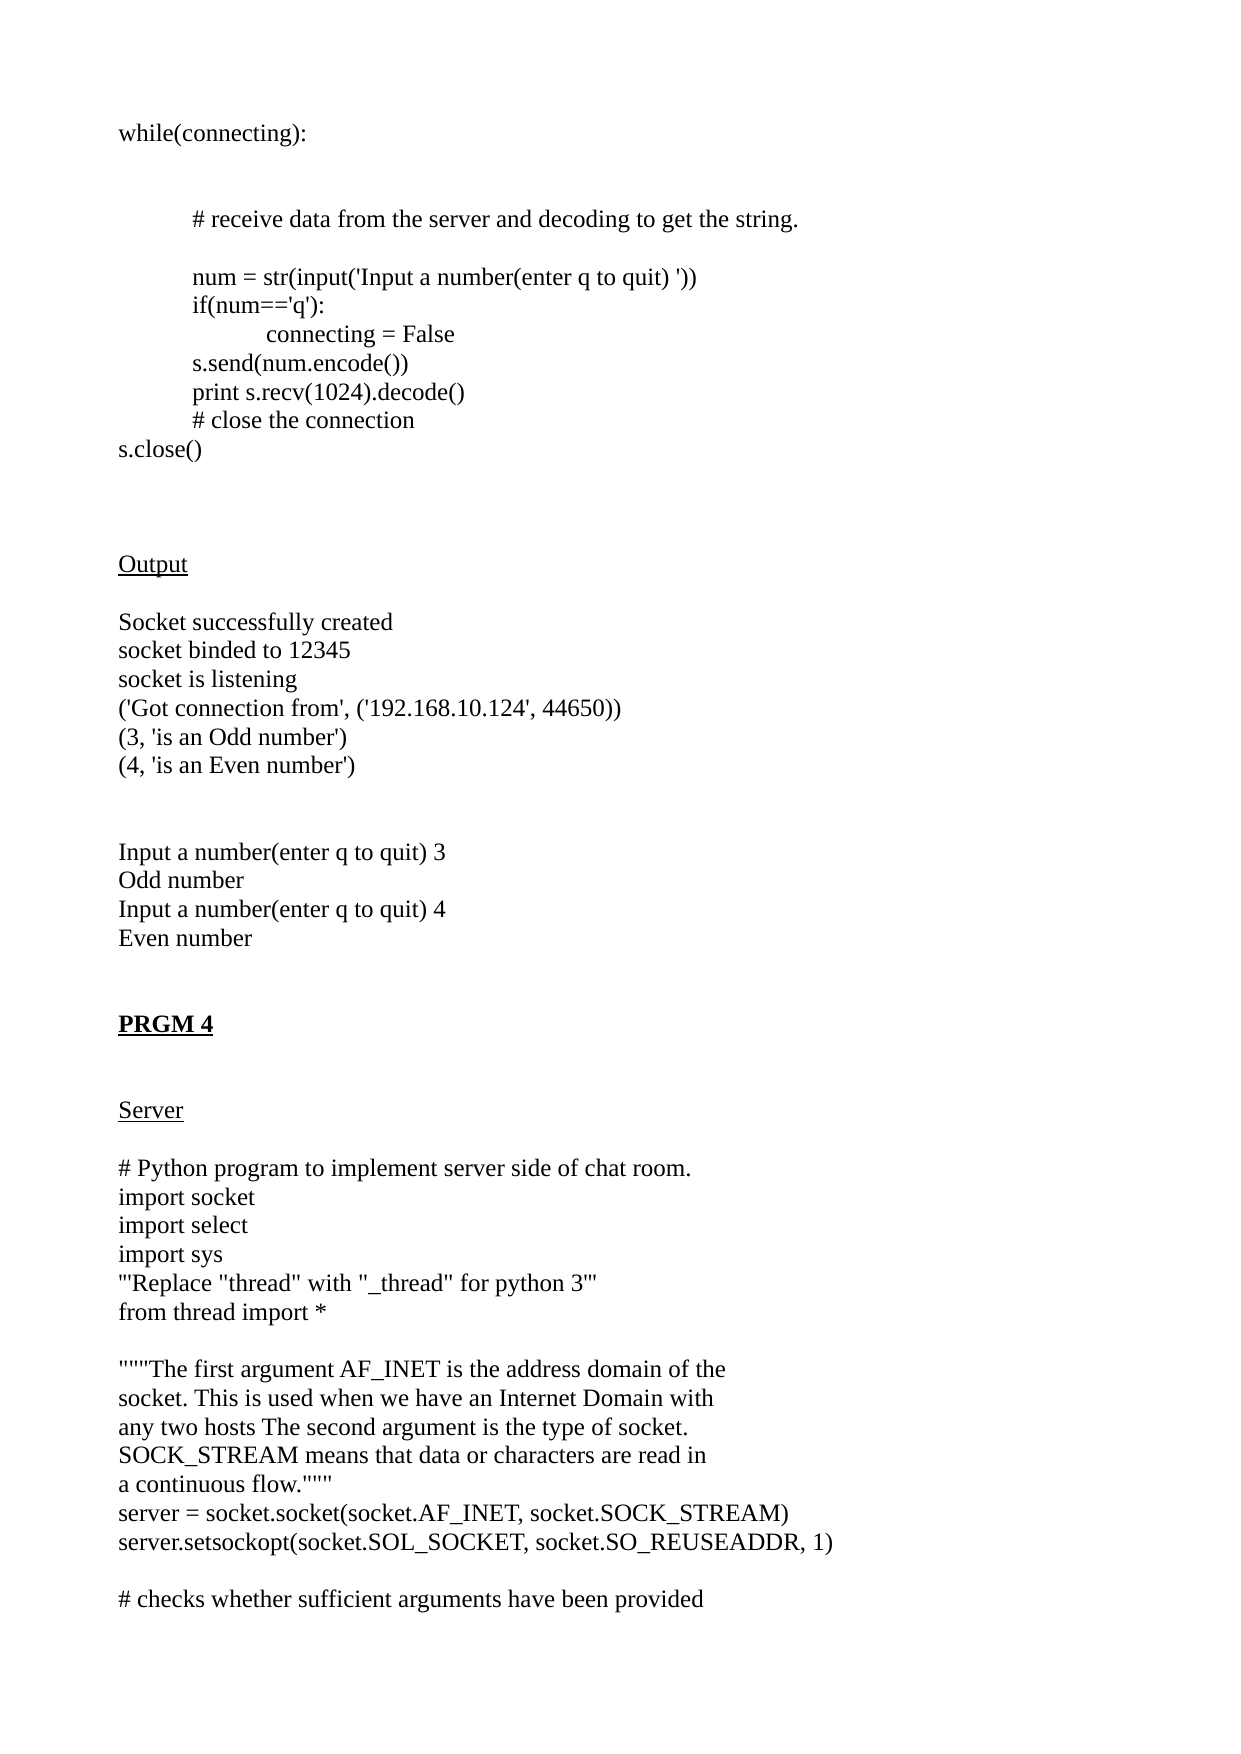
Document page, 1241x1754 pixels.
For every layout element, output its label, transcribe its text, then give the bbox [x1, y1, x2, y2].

text # close the connection [118, 406, 1122, 434]
text Server [118, 1096, 1122, 1124]
text Input a number(enter q to quit) 3 [118, 837, 1122, 866]
text (4, 'is an Even number') [118, 751, 1122, 779]
text # checks whether sufficient arguments have been provided [118, 1584, 1122, 1613]
text if(num=='q'): [118, 291, 1122, 319]
text num = str(input('Input a number(enter q to quit) ')) [118, 262, 1122, 291]
text PRGM 4 [118, 1009, 1122, 1038]
text Socket successfully created [118, 607, 1122, 636]
text import socket [118, 1182, 1122, 1211]
text server = socket.socket(socket.AF_INET, socket.SOCK_STREAM) [118, 1498, 1122, 1527]
text """The first argument AF_INET is the address domain of the [118, 1354, 1122, 1383]
text ('Got connection from', ('192.168.10.124', 44650)) [118, 693, 1122, 722]
text (3, 'is an Odd number') [118, 722, 1122, 751]
text socket. This is used when we have an Internet Domain with [118, 1383, 1122, 1412]
text a continuous flow.""" [118, 1469, 1122, 1498]
text server.setsockopt(socket.SOL_SOCKET, socket.SO_REUSEADDR, 1) [118, 1527, 1122, 1556]
text any two hosts The second argument is the type of socket. [118, 1412, 1122, 1441]
text Even number [118, 923, 1122, 952]
text import sys [118, 1239, 1122, 1268]
text import select [118, 1211, 1122, 1239]
text print s.recv(1024).decode() [118, 377, 1122, 406]
text Output [118, 549, 1122, 578]
text SOCK_STREAM means that data or characters are read in [118, 1441, 1122, 1469]
text # receive data from the server and decoding to get the string. [118, 204, 1122, 233]
text from thread import * [118, 1297, 1122, 1326]
text s.close() [118, 434, 1122, 463]
text socket is listening [118, 664, 1122, 693]
text '''Replace "thread" with "_thread" for python 3''' [118, 1268, 1122, 1297]
text while(connecting): [118, 118, 1122, 147]
text connecting = False [118, 319, 1122, 348]
text # Python program to implement server side of chat room. [118, 1153, 1122, 1182]
text s.send(num.encode()) [118, 348, 1122, 377]
text Odd number [118, 866, 1122, 894]
text Input a number(enter q to quit) 4 [118, 894, 1122, 923]
text socket binded to 12345 [118, 636, 1122, 664]
